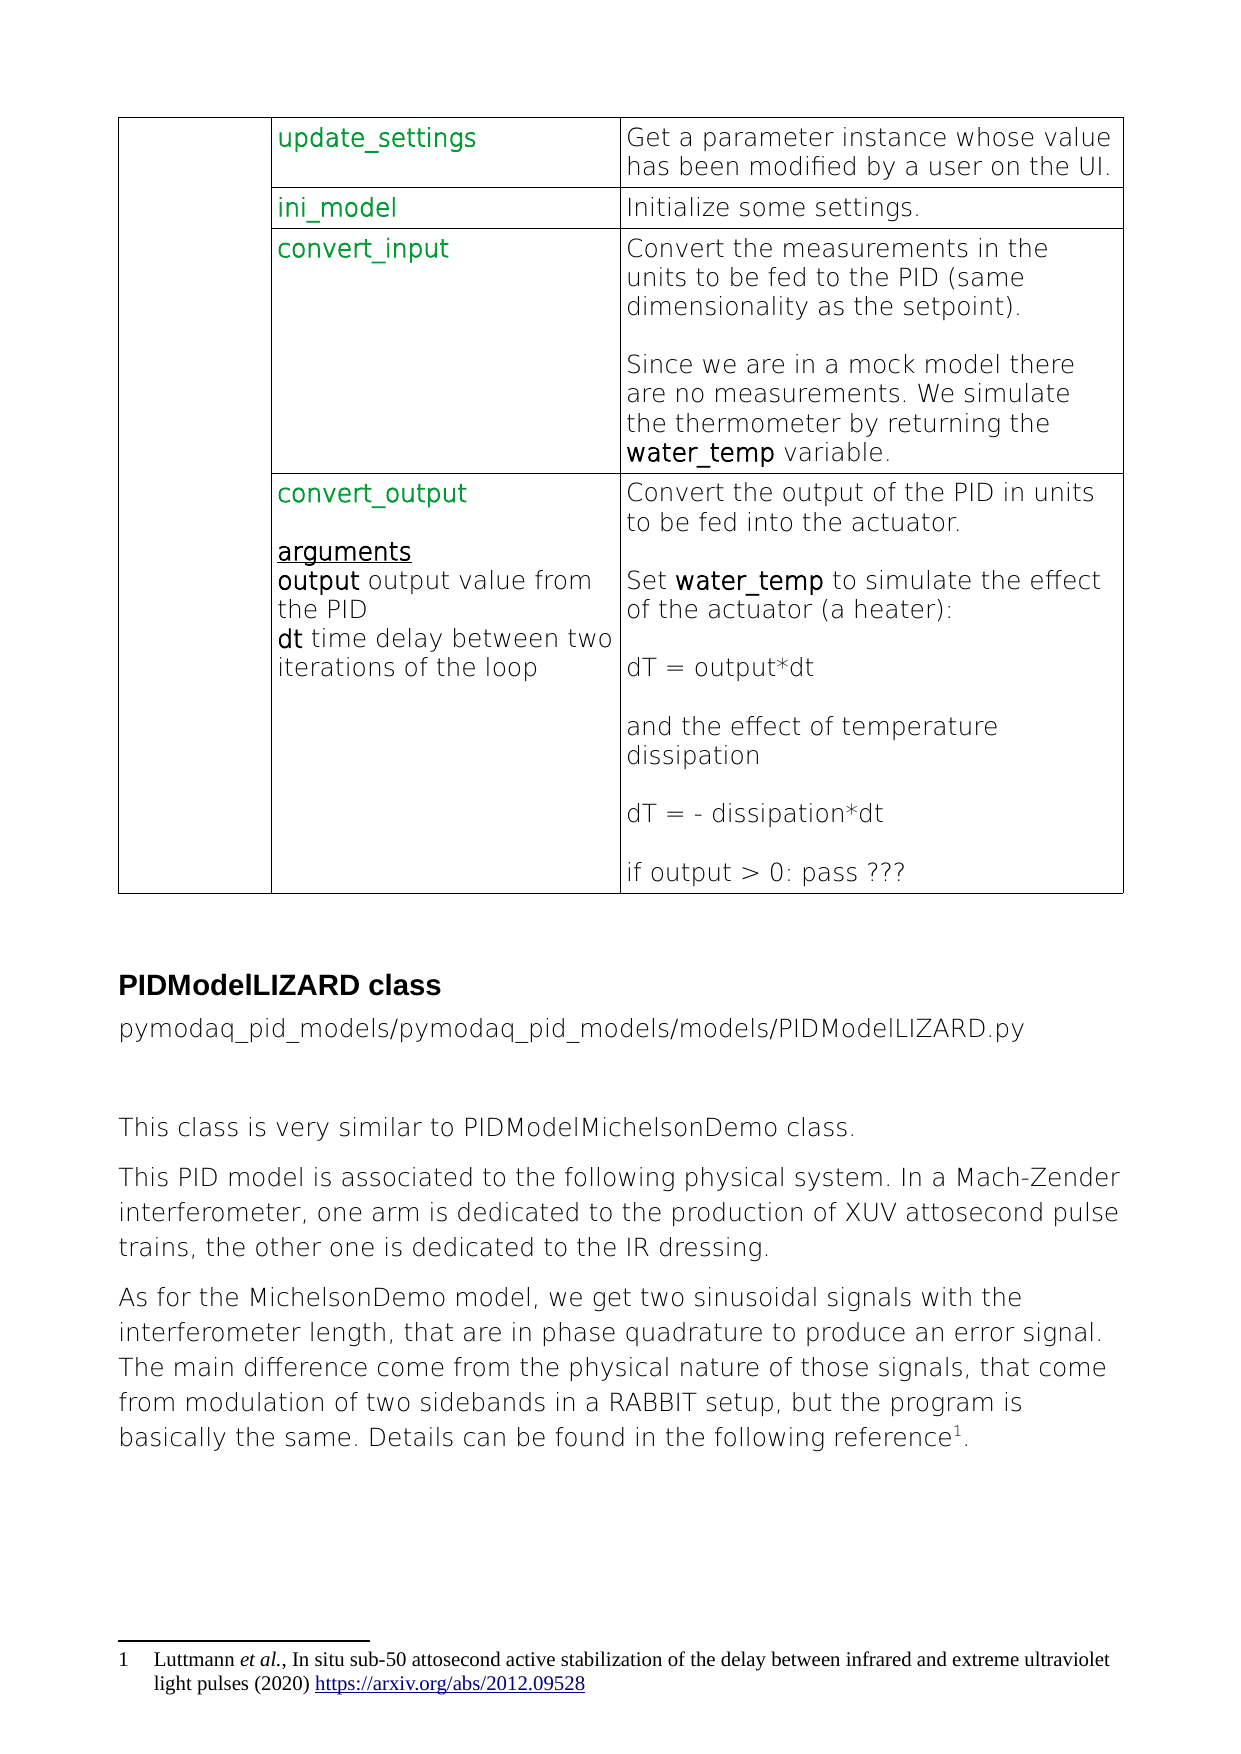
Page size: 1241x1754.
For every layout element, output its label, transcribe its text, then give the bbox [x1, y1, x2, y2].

table_cell [119, 118, 271, 893]
table_cell Convert the measurements in the units to be fed to the PID (same dimensionality as the setpoint). Since we are in a mock model there are no measurements. We simulate the thermometer by returning the water_temp variable. [621, 229, 1123, 473]
text As for the MichelsonDemo model, we get two sinusoidal signals with the interferometer length, that are in phase quadrature to produce an error signal. The main difference come from the physical nature of those signals, that come from modulation of two sidebands in a RABBIT setup, but the program is basically the same. Details can be found in the following reference. [118, 1283, 1122, 1452]
table_cell Get a parameter instance whose value has been modified by a user on the UI. [621, 118, 1123, 187]
table_cell convert_input [272, 229, 620, 473]
table_cell ini_model [272, 188, 620, 228]
text Luttmann et al., In situ sub-50 attosecond active stabilization of the delay between infrared and extreme ultraviolet light pulses (2020) https://arxiv.org/abs/2012.09528 [118, 1647, 1122, 1695]
text This class is very similar to PIDModelMichelsonDemo class. [118, 1114, 1122, 1143]
table_cell update_settings [272, 118, 620, 187]
table_cell Convert the output of the PID in units to be fed into the actuator. Set water_temp to simulate the effect of the actuator (a heater): dT = output*dt and the effect of temperature dissipation dT = - dissipation*dt if output > 0: pass ??? [621, 474, 1123, 893]
text pymodaq_pid_models/pymodaq_pid_models/models/PIDModelLIZARD.py [118, 1014, 1122, 1044]
table_cell convert_output arguments output output value from the PID dt time delay between two iterations of the loop [272, 474, 620, 893]
text This PID model is associated to the following physical system. In a Mach-Zender interferometer, one arm is dedicated to the production of XUV attosecond pulse trains, the other one is dedicated to the IR dressing. [118, 1163, 1122, 1262]
table_cell Initialize some settings. [621, 188, 1123, 228]
subtitle PIDM odelLIZARD class [118, 968, 1122, 1002]
